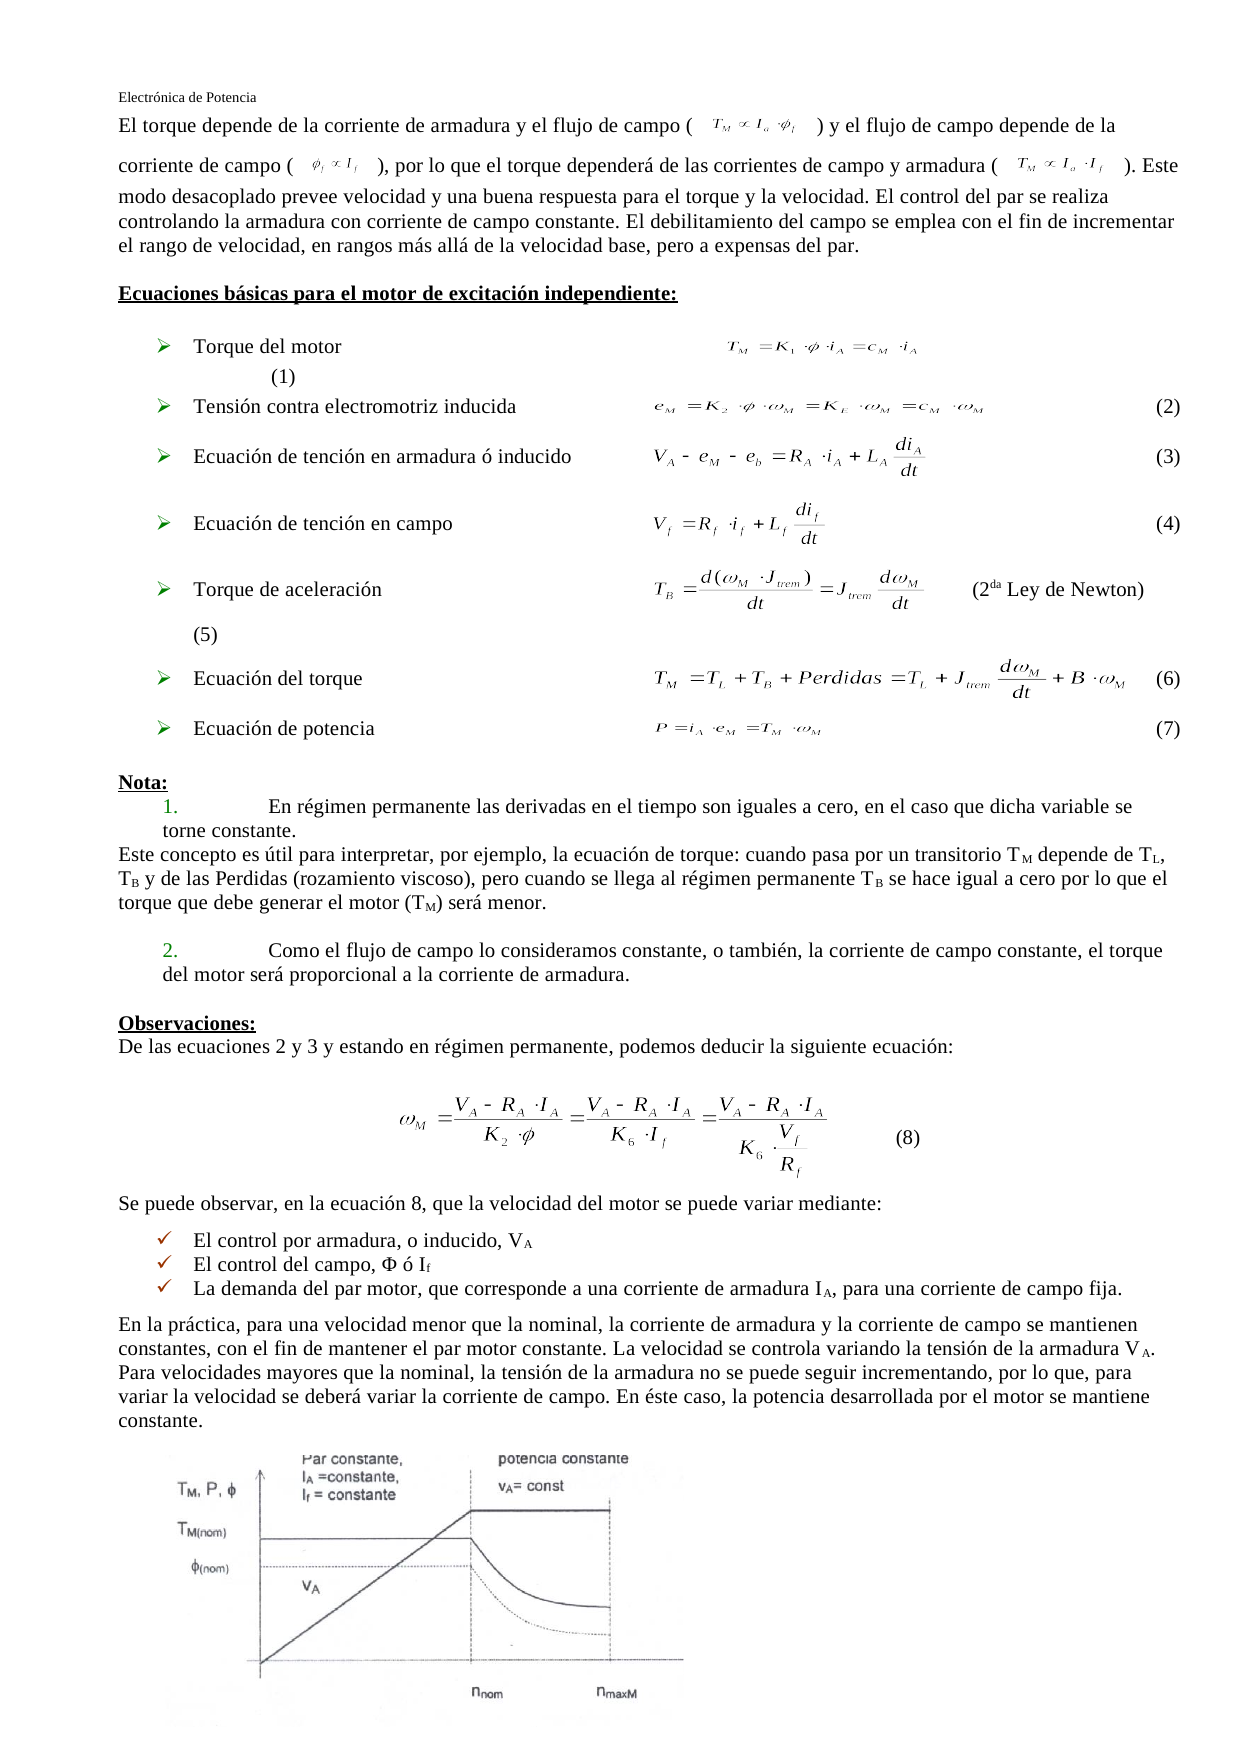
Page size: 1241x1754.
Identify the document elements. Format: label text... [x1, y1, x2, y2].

text Se puede observar, en la ecuación 8, que la velocidad del motor se puede variar mediante: [118, 1191, 1181, 1215]
text Observaciones: [118, 1010, 1181, 1034]
list Ecuación de tención en armadura ó inducido (3) [156, 424, 1181, 488]
text De las ecuaciones 2 y 3 y estando en régimen permanente, podemos deducir la siguiente ecuación: [118, 1034, 1181, 1058]
text Este concepto es útil para interpretar, por ejemplo, la ecuación de torque: cuando pasa por un transitorio TM depende de TL, TB y de las Perdidas (rozamiento viscoso), pero cuando se llega al régimen permanente TB se hace igual a cero por lo que el torque que debe generar el motor (TM) será menor. [118, 842, 1181, 914]
list Ecuación del torque (6) [156, 646, 1181, 710]
list Tensión contra electromotriz inducida (2) [156, 388, 1181, 424]
text Nota: [118, 770, 1181, 794]
text Ecuaciones básicas para el motor de excitación independiente: [118, 281, 1181, 305]
picture [159, 1455, 684, 1727]
list Como el flujo de campo lo consideramos constante, o también, la corriente de campo constante, el torque del motor será proporcional a la corriente de armadura. [162, 938, 1181, 986]
list Torque de aceleración (2da Ley de Newton) (5) [156, 557, 1181, 646]
list En régimen permanente las derivadas en el tiempo son iguales a cero, en el caso que dicha variable se torne constante. [162, 794, 1181, 842]
text El torque depende de la corriente de armadura y el flujo de campo () y el flujo de campo depende de la corriente de campo (), por lo que el torque dependerá de las corrientes de campo y armadura (). Este modo desacoplado prevee velocidad y una buena respuesta para el torque y la velocidad. El control del par se realiza controlando la armadura con corriente de campo constante. El debilitamiento del campo se emplea con el fin de incrementar el rango de velocidad, en rangos más allá de la velocidad base, pero a expensas del par. [118, 105, 1181, 257]
text (8) [118, 1082, 1181, 1191]
list El control del campo, Φ ó If [156, 1251, 1181, 1276]
list Torque del motor (1) [156, 329, 1181, 388]
list Ecuación de tención en campo (4) [156, 488, 1181, 557]
list Ecuación de potencia (7) [156, 710, 1181, 746]
list La demanda del par motor, que corresponde a una corriente de armadura IA, para una corriente de campo fija. [156, 1276, 1181, 1299]
text En la práctica, para una velocidad menor que la nominal, la corriente de armadura y la corriente de campo se mantienen constantes, con el fin de mantener el par motor constante. La velocidad se controla variando la tensión de la armadura VA. Para velocidades mayores que la nominal, la tensión de la armadura no se puede seguir incrementando, por lo que, para variar la velocidad se deberá variar la corriente de campo. En éste caso, la potencia desarrollada por el motor se mantiene constante. [118, 1312, 1181, 1432]
list El control por armadura, o inducido, VA [156, 1227, 1181, 1251]
